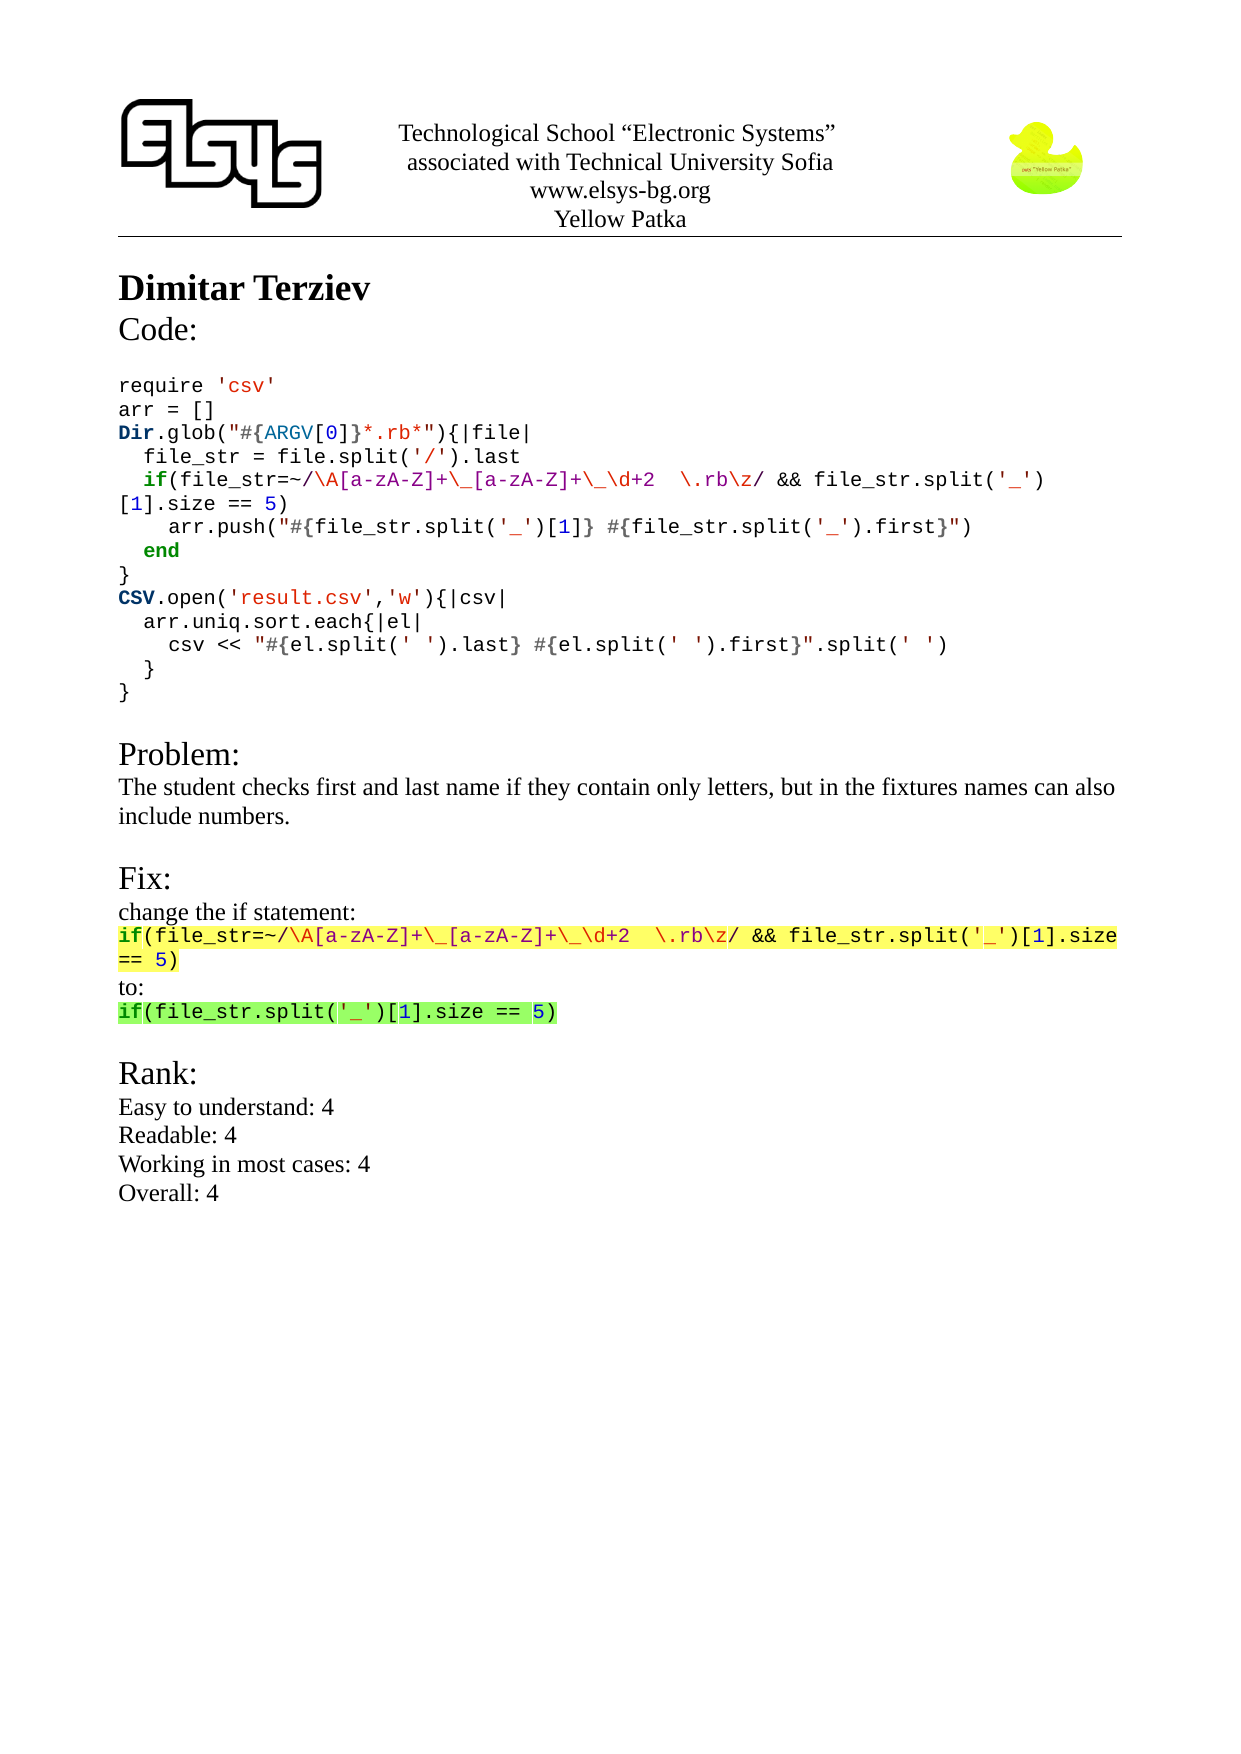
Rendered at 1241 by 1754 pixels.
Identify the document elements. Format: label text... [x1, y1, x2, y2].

text Fix: [118, 858, 1122, 897]
picture [121, 99, 322, 208]
text require 'csv' [118, 376, 1122, 399]
text arr.push("#{file_str.split('_')[1]} #{file_str.split('_').first}") [118, 517, 1122, 540]
text arr.uniq.sort.each{|el| [118, 611, 1122, 634]
text to: [118, 972, 1122, 1001]
text Code: [118, 309, 1122, 347]
text if(file_str=~/\A[a-zA-Z]+\_[a-zA-Z]+\_\d+2 \.rb\z/ && file_str.split('_')[1].size == 5) [118, 926, 1122, 972]
text if(file_str=~/\A[a-zA-Z]+\_[a-zA-Z]+\_\d+2 \.rb\z/ && file_str.split('_')[1].size == 5) [118, 469, 1122, 517]
text } [118, 658, 1122, 682]
text csv << "#{el.split(' ').last} #{el.split(' ').first}".split(' ') [118, 634, 1122, 658]
picture [972, 84, 1119, 232]
text if(file_str.split('_')[1].size == 5) [118, 1001, 1122, 1024]
text Rank: [118, 1053, 1122, 1092]
text Problem: [118, 734, 1122, 772]
text change the if statement: [118, 897, 1122, 926]
text Readable: 4 [118, 1120, 1122, 1149]
text arr = [] [118, 399, 1122, 422]
text The student checks first and last name if they contain only letters, but in the fixtures names can also include numbers. [118, 772, 1122, 830]
text Working in most cases: 4 [118, 1149, 1122, 1178]
text } [118, 682, 1122, 705]
text Overall: 4 [118, 1178, 1122, 1207]
text CSV.open('result.csv','w'){|csv| [118, 587, 1122, 611]
text Dimitar Terziev [118, 266, 1122, 309]
text Easy to understand: 4 [118, 1092, 1122, 1120]
text } [118, 564, 1122, 587]
text Dir.glob("#{ARGV[0]}*.rb*"){|file| [118, 422, 1122, 446]
text file_str = file.split('/').last [118, 446, 1122, 469]
text end [118, 540, 1122, 564]
